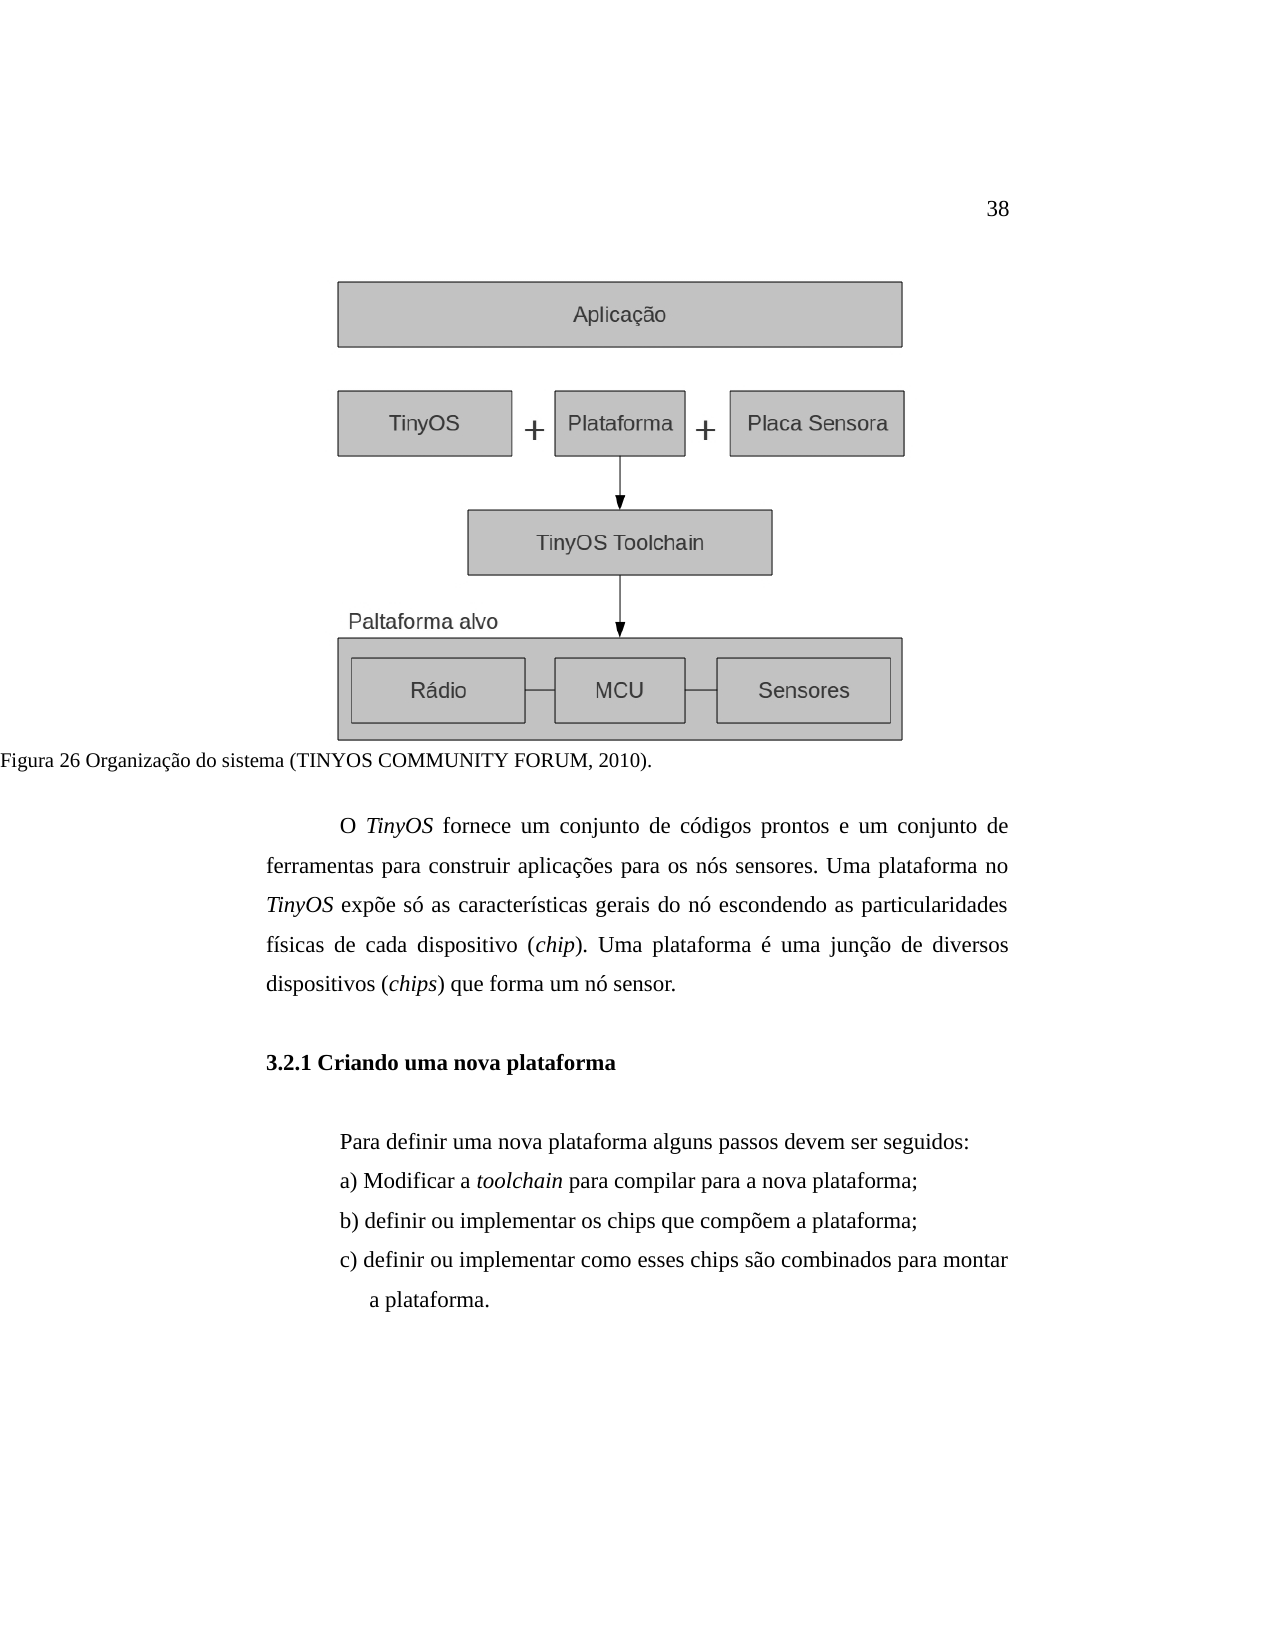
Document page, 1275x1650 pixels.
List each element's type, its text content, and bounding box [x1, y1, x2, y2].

text c) definir ou implementar como esses chips são combinados para montar a plataforma. [339, 1246, 1009, 1312]
text a) Modificar a toolchain para compilar para a nova plataforma; [339, 1167, 1009, 1194]
text Para definir uma nova plataforma alguns passos devem ser seguidos: [266, 1128, 1009, 1154]
text 3.2.1 Criando uma nova plataforma [266, 1049, 1009, 1075]
text b) definir ou implementar os chips que compõem a plataforma; [339, 1207, 1009, 1233]
text O TinyOS fornece um conjunto de códigos prontos e um conjunto de ferramentas para construir aplicações para os nós sensores. Uma plataforma no TinyOS expõe só as características gerais do nó escondendo as particularidades físicas de cada dispositivo (chip). Uma plataforma é uma junção de diversos dispositivos (chips) que forma um nó sensor. [266, 812, 1009, 996]
